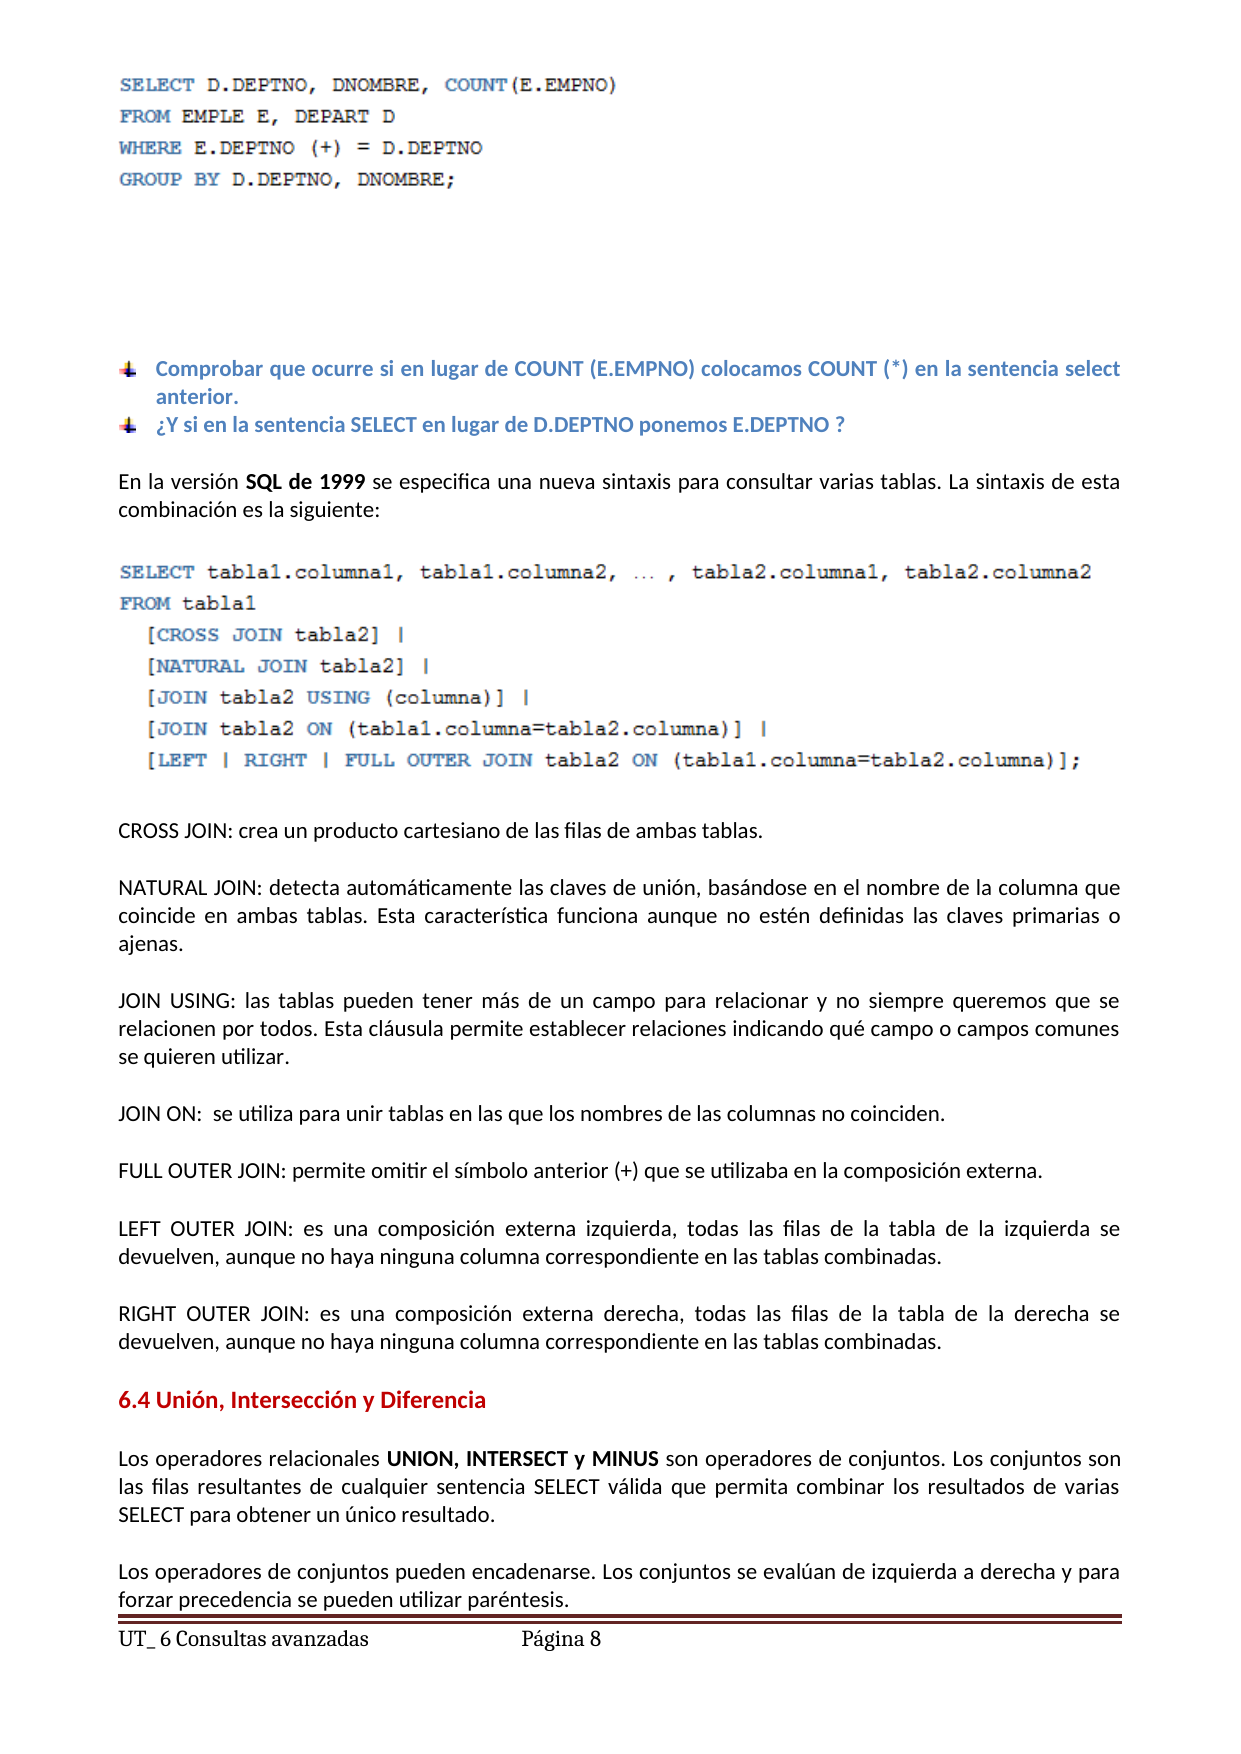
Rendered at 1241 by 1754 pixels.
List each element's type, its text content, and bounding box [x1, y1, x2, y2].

text RIGHT OUTER JOIN: es una composición externa derecha, todas las filas de la tabla de la derecha se devuelven, aunque no haya ninguna columna correspondiente en las tablas combinadas. [118, 1299, 1122, 1355]
text NATURAL JOIN: detecta automáticamente las claves de unión, basándose en el nombre de la columna que coincide en ambas tablas. Esta característica funciona aunque no estén definidas las claves primarias o ajenas. [118, 873, 1122, 957]
text Los operadores de conjuntos pueden encadenarse. Los conjuntos se evalúan de izquierda a derecha y para forzar precedencia se pueden utilizar paréntesis. [118, 1557, 1122, 1613]
text 6.4 Unión, Intersección y Diferencia [118, 1384, 1122, 1415]
text Los operadores relacionales UNION, INTERSECT y MINUS son operadores de conjuntos. Los conjuntos son las filas resultantes de cualquier sentencia SELECT válida que permita combinar los resultados de varias SELECT para obtener un único resultado. [118, 1444, 1122, 1528]
list ¿Y si en la sentencia SELECT en lugar de D.DEPTNO ponemos E.DEPTNO ? [118, 410, 1122, 438]
text LEFT OUTER JOIN: es una composición externa izquierda, todas las filas de la tabla de la izquierda se devuelven, aunque no haya ninguna columna correspondiente en las tablas combinadas. [118, 1214, 1122, 1270]
text JOIN ON: se utiliza para unir tablas en las que los nombres de las columnas no coinciden. [118, 1099, 1122, 1127]
text JOIN USING: las tablas pueden tener más de un campo para relacionar y no siempre queremos que se relacionen por todos. Esta cláusula permite establecer relaciones indicando qué campo o campos comunes se quieren utilizar. [118, 986, 1122, 1070]
list Comprobar que ocurre si en lugar de COUNT (E.EMPNO) colocamos COUNT (*) en la sentencia select anterior. [118, 354, 1122, 410]
text En la versión SQL de 1999 se especifica una nueva sintaxis para consultar varias tablas. La sintaxis de esta combinación es la siguiente: [118, 467, 1122, 523]
text CROSS JOIN: crea un producto cartesiano de las filas de ambas tablas. [118, 816, 1122, 844]
text FULL OUTER JOIN: permite omitir el símbolo anterior (+) que se utilizaba en la composición externa. [118, 1157, 1122, 1184]
